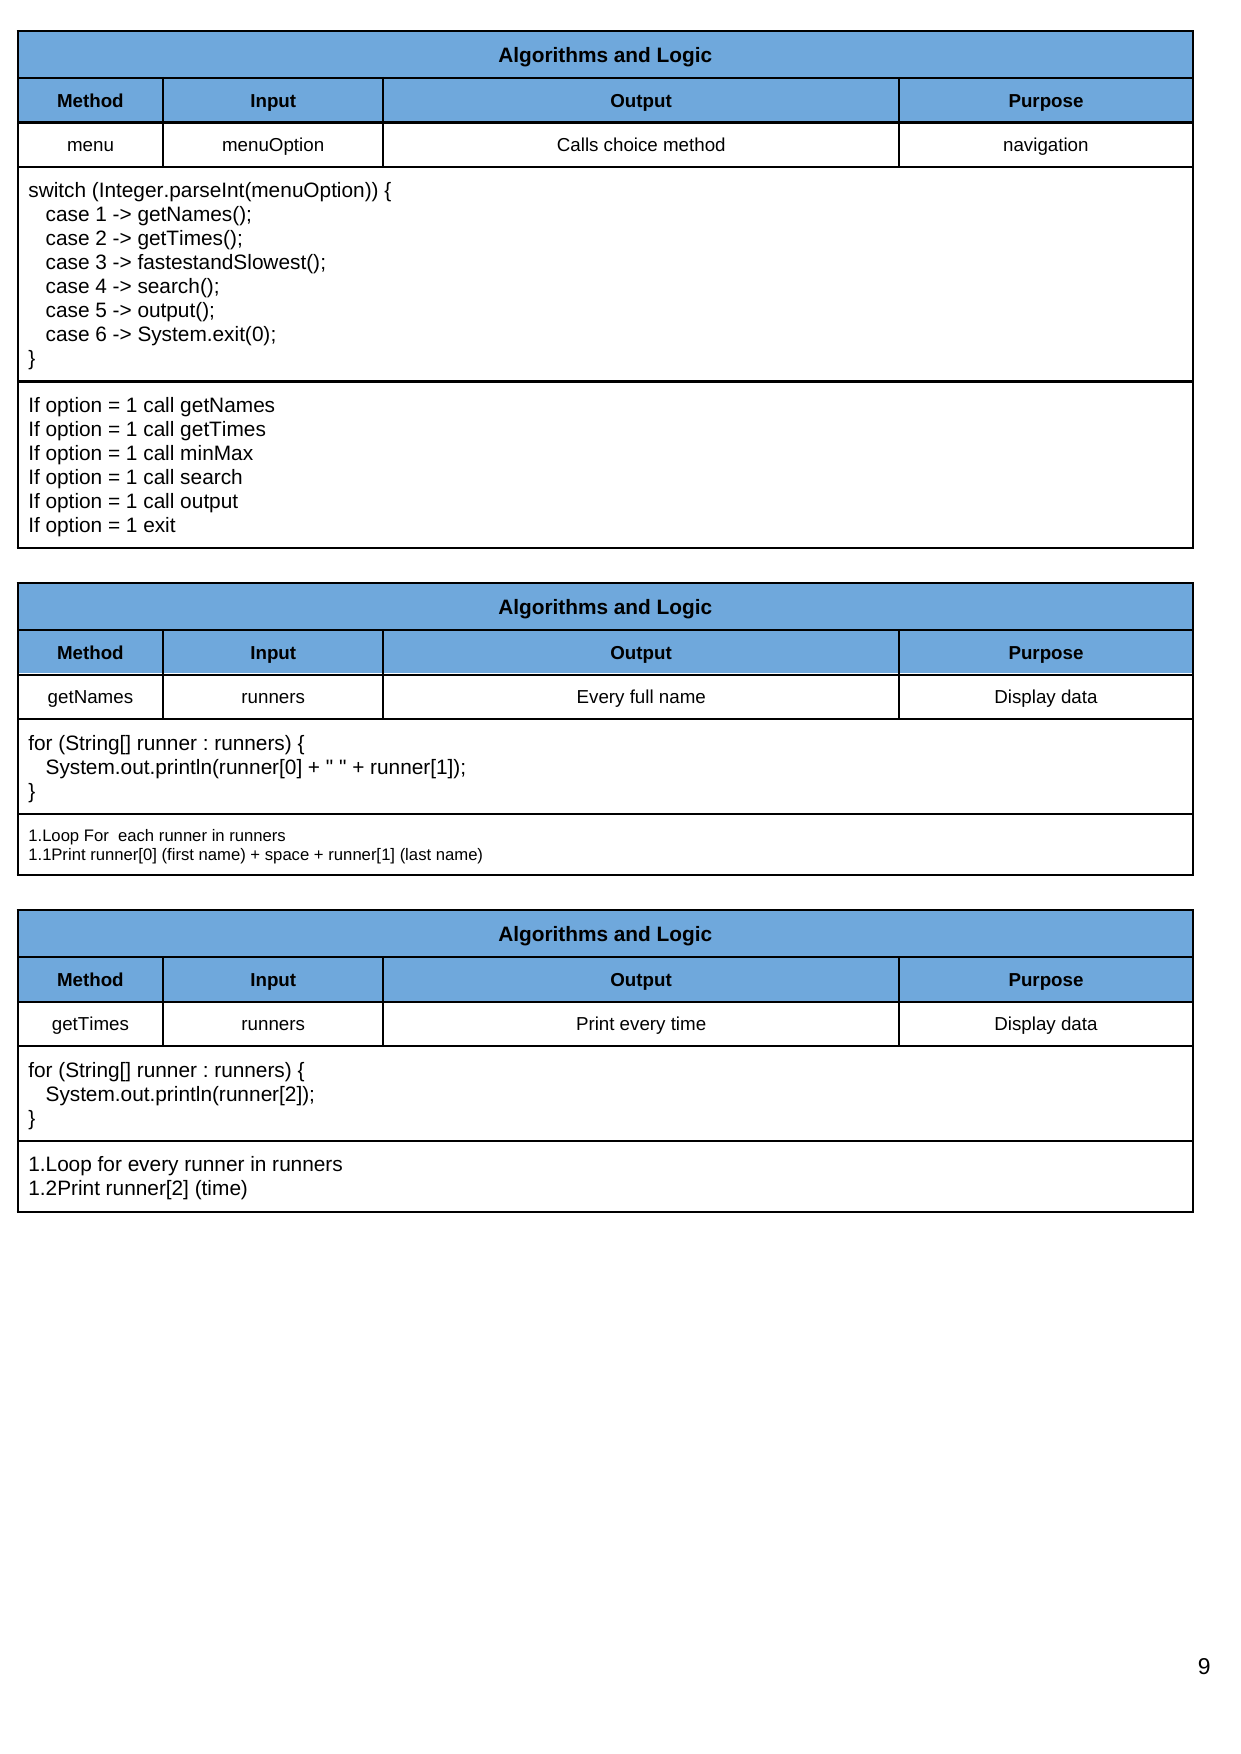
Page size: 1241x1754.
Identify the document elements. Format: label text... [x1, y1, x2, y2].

table_cell Purpose [900, 958, 1192, 1001]
table_cell Calls choice method [384, 124, 898, 166]
table_cell Print every time [384, 1003, 898, 1045]
table_cell Purpose [900, 631, 1192, 673]
table_cell menu [19, 124, 162, 166]
table_cell Purpose [900, 79, 1192, 121]
table_cell menuOption [164, 124, 382, 166]
table_cell Input [164, 958, 382, 1001]
table_cell for (String[] runner : runners) { System.out.println(runner[0] + " " + runner[1]); } [19, 720, 1192, 813]
table_cell switch (Integer.parseInt(menuOption)) { case 1 -> getNames(); case 2 -> getTimes(); case 3 -> fastestandSlowest(); case 4 -> search(); case 5 -> output(); case 6 -> System.exit(0); } [19, 168, 1192, 380]
table_cell Output [384, 79, 898, 121]
table_cell Output [384, 958, 898, 1001]
table_header Algorithms and Logic [19, 911, 1192, 956]
table_cell navigation [900, 124, 1192, 166]
table_cell getNames [19, 676, 162, 718]
table_cell 1.Loop For each runner in runners 1.1Print runner[0] (first name) + space + runner[1] (last name) [19, 815, 1192, 874]
table_cell If option = 1 call getNames If option = 1 call getTimes If option = 1 call minMax If option = 1 call search If option = 1 call output If option = 1 exit [19, 383, 1192, 547]
table_cell Output [384, 631, 898, 673]
table_cell runners [164, 1003, 382, 1045]
table_cell Display data [900, 1003, 1192, 1045]
table_cell Every full name [384, 676, 898, 718]
table_cell 1.Loop for every runner in runners 1.2Print runner[2] (time) [19, 1142, 1192, 1211]
table_cell Display data [900, 676, 1192, 718]
table_cell Method [19, 958, 162, 1001]
table_cell Method [19, 79, 162, 121]
table_cell getTimes [19, 1003, 162, 1045]
table_cell runners [164, 676, 382, 718]
table_cell for (String[] runner : runners) { System.out.println(runner[2]); } [19, 1047, 1192, 1140]
table_cell Input [164, 79, 382, 121]
table_cell Input [164, 631, 382, 673]
table_cell Method [19, 631, 162, 673]
table_header Algorithms and Logic [19, 584, 1192, 629]
table_header Algorithms and Logic [19, 32, 1192, 77]
